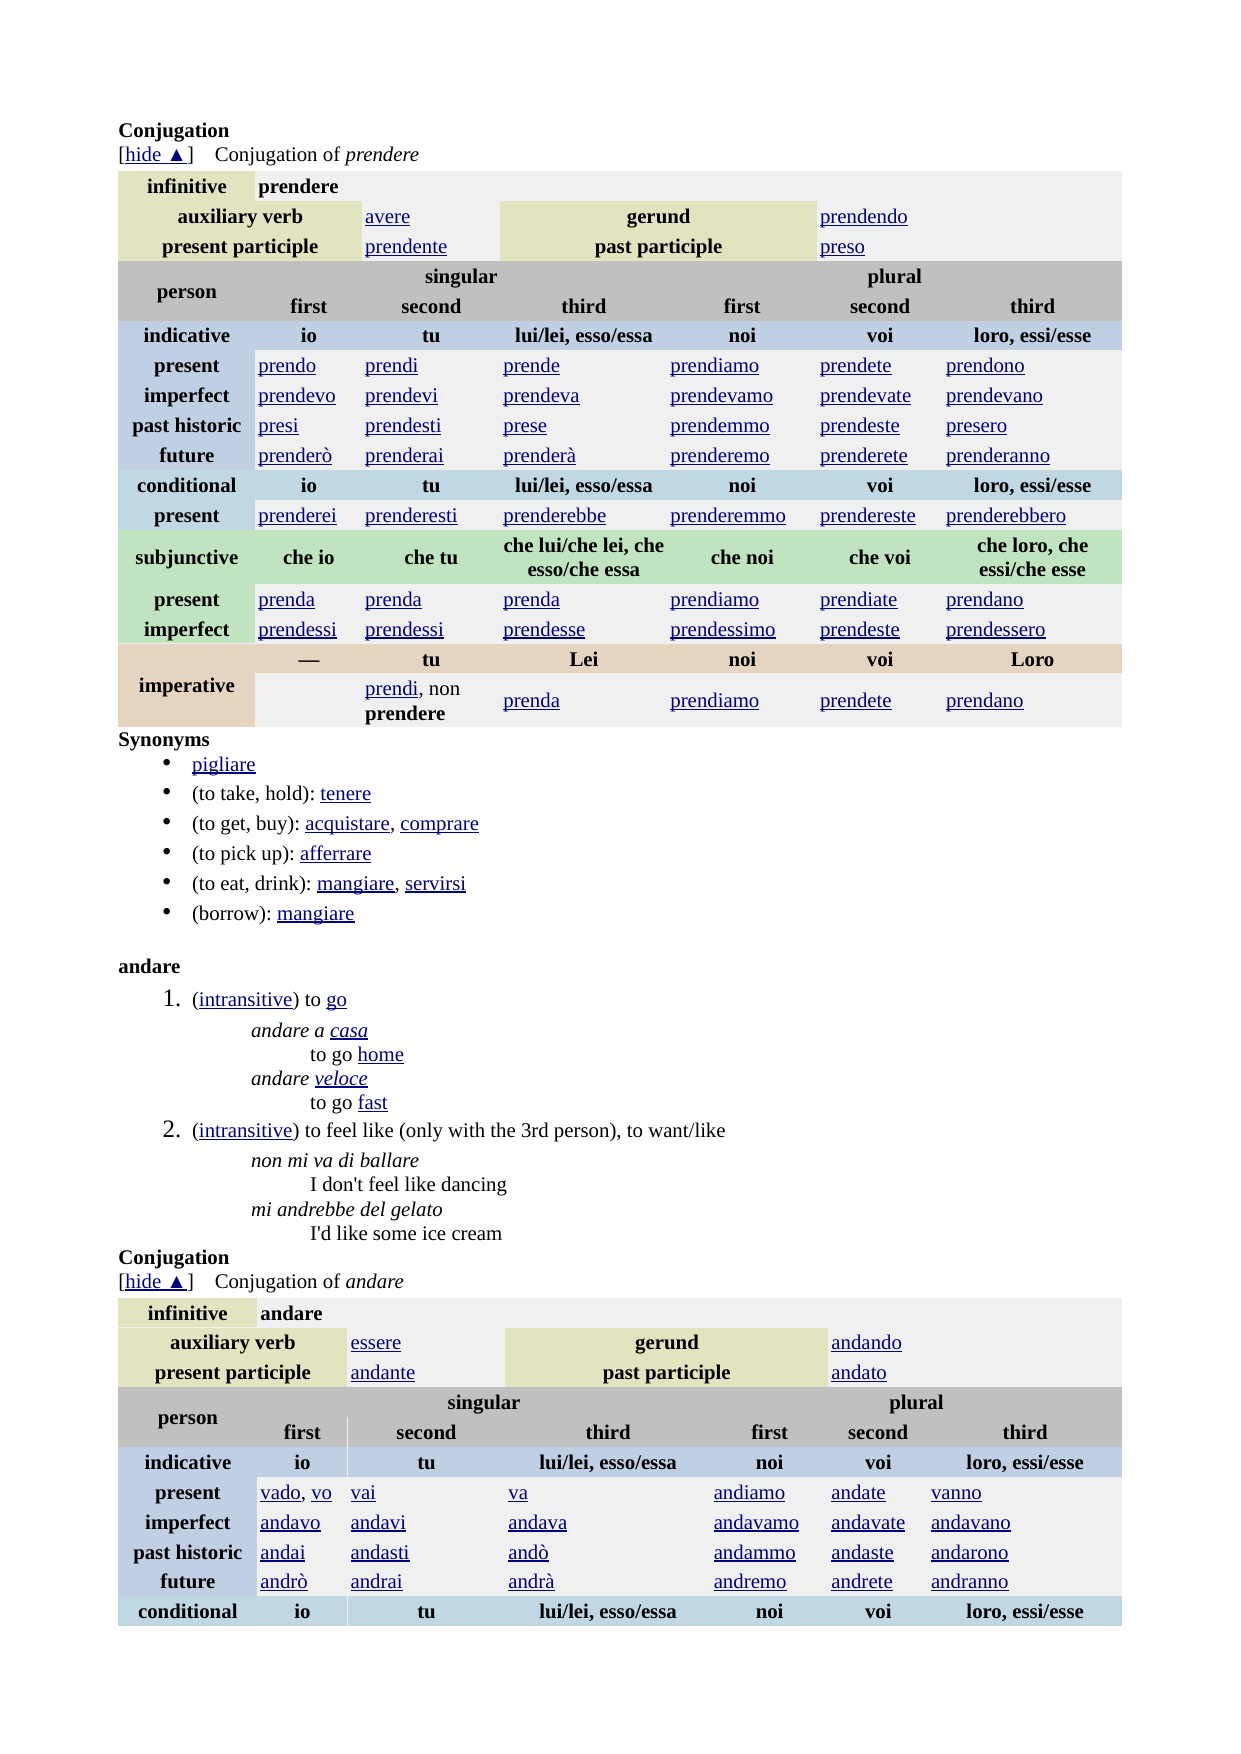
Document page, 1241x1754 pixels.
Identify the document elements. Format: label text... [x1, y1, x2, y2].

table_cell past participle [500, 231, 817, 261]
list to go home [280, 1042, 1122, 1066]
table_cell prendeva [500, 380, 667, 410]
table_cell tu [348, 1447, 505, 1477]
table_cell andavi [348, 1507, 505, 1537]
table_cell third [928, 1417, 1122, 1447]
table_cell andante [348, 1357, 505, 1387]
table_cell prenderai [362, 440, 500, 470]
table_cell prendente [362, 231, 500, 261]
table_header [828, 1298, 1122, 1327]
table_cell prendesti [362, 410, 500, 440]
table_cell presi [255, 410, 362, 440]
text andare [118, 954, 1122, 978]
table_cell prenderò [255, 440, 362, 470]
table_cell second [817, 291, 943, 321]
table_cell loro, essi/esse [928, 1447, 1122, 1477]
table_cell che voi [817, 530, 943, 584]
list andare a casa [221, 1018, 1122, 1042]
table_cell second [828, 1417, 928, 1447]
table_cell first [257, 1417, 347, 1447]
table_cell prendiamo [667, 584, 817, 614]
table_cell essere [348, 1328, 505, 1357]
table_cell andrò [257, 1567, 347, 1596]
table_header [348, 1298, 505, 1327]
table_cell loro, essi/esse [943, 470, 1122, 500]
table_cell che noi [667, 530, 817, 584]
table_cell gerund [505, 1328, 828, 1357]
table_header [362, 171, 500, 201]
table_cell conditional [118, 470, 255, 500]
table_cell andaste [828, 1537, 928, 1567]
table_cell prendendo [817, 201, 1122, 231]
table_cell tu [362, 470, 500, 500]
table_cell second [362, 291, 500, 321]
table_cell prendemmo [667, 410, 817, 440]
table_cell prenderei [255, 500, 362, 530]
table_cell andavano [928, 1507, 1122, 1537]
table_cell prendevi [362, 380, 500, 410]
table_cell present [118, 500, 255, 530]
table_cell che lui/che lei, che esso/che essa [500, 530, 667, 584]
list pigliare [162, 751, 1122, 776]
table_cell prendono [943, 350, 1122, 380]
subtitle Synonyms [118, 727, 1122, 751]
table_cell andai [257, 1537, 347, 1567]
table_cell prendiamo [667, 350, 817, 380]
table_cell prendeste [817, 410, 943, 440]
table_cell voi [828, 1447, 928, 1477]
table_cell singular [255, 261, 667, 291]
table_cell past historic [118, 1537, 257, 1567]
table_cell andiamo [711, 1477, 828, 1507]
table_cell prendessimo [667, 614, 817, 643]
table_cell andremo [711, 1567, 828, 1596]
table_cell prenderebbero [943, 500, 1122, 530]
table_cell auxiliary verb [118, 1328, 347, 1357]
table_header [500, 171, 817, 201]
table_cell vado, vo [257, 1477, 347, 1507]
list non mi va di ballare [221, 1148, 1122, 1172]
table_cell va [505, 1477, 711, 1507]
table_cell prendete [817, 674, 943, 727]
table_cell prendevano [943, 380, 1122, 410]
table_cell Lei [500, 644, 667, 673]
subtitle Conjugation [118, 118, 1122, 142]
table_cell lui/lei, esso/essa [500, 470, 667, 500]
table_header infinitive [118, 171, 255, 201]
table_cell gerund [500, 201, 817, 231]
table_cell voi [817, 644, 943, 673]
table_cell second [348, 1417, 505, 1447]
table_cell prendano [943, 674, 1122, 727]
table_cell noi [711, 1447, 828, 1477]
list I don't feel like dancing [280, 1172, 1122, 1196]
table_cell tu [348, 1596, 505, 1626]
table_cell voi [817, 470, 943, 500]
table_cell andò [505, 1537, 711, 1567]
table_cell prenda [500, 584, 667, 614]
table_cell noi [667, 470, 817, 500]
table_cell present [118, 584, 255, 614]
table_cell prendesse [500, 614, 667, 643]
table_cell lui/lei, esso/essa [505, 1596, 711, 1626]
table_cell prendevamo [667, 380, 817, 410]
list (borrow): mangiare [162, 900, 1122, 925]
table_cell first [255, 291, 362, 321]
table_cell future [118, 1567, 257, 1596]
table_cell andrete [828, 1567, 928, 1596]
table_cell andavo [257, 1507, 347, 1537]
table_cell tu [362, 321, 500, 350]
table_cell vai [348, 1477, 505, 1507]
table_cell imperfect [118, 1507, 257, 1537]
table_cell imperfect [118, 380, 255, 410]
table_cell — [255, 644, 362, 673]
table_cell andammo [711, 1537, 828, 1567]
table_cell io [257, 1596, 347, 1626]
table_cell prenderesti [362, 500, 500, 530]
table_cell tu [362, 644, 500, 673]
table_cell voi [817, 321, 943, 350]
table_cell present [118, 1477, 257, 1507]
table_cell prenderà [500, 440, 667, 470]
table_cell present participle [118, 1357, 347, 1387]
table_cell Loro [943, 644, 1122, 673]
table_cell indicative [118, 321, 255, 350]
table_cell prese [500, 410, 667, 440]
table_cell che loro, che essi/che esse [943, 530, 1122, 584]
table_cell first [711, 1417, 828, 1447]
table_cell third [505, 1417, 711, 1447]
table_cell prendereste [817, 500, 943, 530]
text [hide ▲] Conjugation of andare [118, 1269, 1122, 1293]
table_cell singular [257, 1387, 711, 1417]
table_cell andranno [928, 1567, 1122, 1596]
table_cell andato [828, 1357, 1122, 1387]
table_cell prendessero [943, 614, 1122, 643]
table_cell prende [500, 350, 667, 380]
table_cell auxiliary verb [118, 201, 362, 231]
table_header andare [257, 1298, 347, 1327]
list (to pick up): afferrare [162, 841, 1122, 866]
table_cell prenderete [817, 440, 943, 470]
table_cell subjunctive [118, 530, 255, 584]
table_cell prendiate [817, 584, 943, 614]
table_cell io [257, 1447, 347, 1477]
table_cell voi [828, 1596, 928, 1626]
table_cell prenderemmo [667, 500, 817, 530]
table_cell prendevo [255, 380, 362, 410]
table_cell che io [255, 530, 362, 584]
table_cell lui/lei, esso/essa [505, 1447, 711, 1477]
table_cell past historic [118, 410, 255, 440]
table_cell prenderanno [943, 440, 1122, 470]
table_cell prendessi [255, 614, 362, 643]
table_cell loro, essi/esse [928, 1596, 1122, 1626]
table_cell andavate [828, 1507, 928, 1537]
table_header infinitive [118, 1298, 257, 1327]
table_cell loro, essi/esse [943, 321, 1122, 350]
table_cell andando [828, 1328, 1122, 1357]
text [hide ▲] Conjugation of prendere [118, 142, 1122, 166]
table_cell avere [362, 201, 500, 231]
table_cell prendi [362, 350, 500, 380]
table_cell andava [505, 1507, 711, 1537]
table_cell vanno [928, 1477, 1122, 1507]
table_cell andavamo [711, 1507, 828, 1537]
table_cell prenda [255, 584, 362, 614]
table_cell prenderebbe [500, 500, 667, 530]
table_cell lui/lei, esso/essa [500, 321, 667, 350]
table_cell prenda [500, 674, 667, 727]
table_cell plural [667, 261, 1122, 291]
table_cell noi [667, 321, 817, 350]
table_cell che tu [362, 530, 500, 584]
table_cell prendeste [817, 614, 943, 643]
table_header prendere [255, 171, 362, 201]
table_cell andarono [928, 1537, 1122, 1567]
list I'd like some ice cream [280, 1221, 1122, 1244]
table_cell preso [817, 231, 1122, 261]
table_cell andrai [348, 1567, 505, 1596]
list mi andrebbe del gelato [221, 1196, 1122, 1221]
table_cell present [118, 350, 255, 380]
table_cell future [118, 440, 255, 470]
table_cell prendi, non prendere [362, 674, 500, 727]
table_cell person [118, 1387, 257, 1447]
table_cell andrà [505, 1567, 711, 1596]
list (to take, hold): tenere [162, 781, 1122, 806]
list (to get, buy): acquistare, comprare [162, 811, 1122, 836]
table_cell andasti [348, 1537, 505, 1567]
table_cell noi [711, 1596, 828, 1626]
list (intransitive) to go [162, 983, 1122, 1012]
table_cell present participle [118, 231, 362, 261]
list to go fast [280, 1090, 1122, 1114]
table_cell conditional [118, 1596, 257, 1626]
table_cell imperative [118, 644, 255, 727]
table_cell noi [667, 644, 817, 673]
table_cell prendete [817, 350, 943, 380]
table_cell prendano [943, 584, 1122, 614]
table_cell io [255, 321, 362, 350]
table_cell person [118, 261, 255, 321]
list (intransitive) to feel like (only with the 3rd person), to want/like [162, 1114, 1122, 1143]
subtitle Conjugation [118, 1244, 1122, 1269]
table_cell prendo [255, 350, 362, 380]
table_cell past participle [505, 1357, 828, 1387]
table_cell andate [828, 1477, 928, 1507]
table_cell prenderemo [667, 440, 817, 470]
list andare veloce [221, 1066, 1122, 1090]
table_cell plural [711, 1387, 1122, 1417]
table_cell imperfect [118, 614, 255, 643]
table_cell presero [943, 410, 1122, 440]
table_cell third [500, 291, 667, 321]
table_cell third [943, 291, 1122, 321]
table_cell indicative [118, 1447, 257, 1477]
table_cell prendevate [817, 380, 943, 410]
table_cell prendiamo [667, 674, 817, 727]
table_cell prendessi [362, 614, 500, 643]
table_header [505, 1298, 828, 1327]
table_cell first [667, 291, 817, 321]
list (to eat, drink): mangiare, servirsi [162, 871, 1122, 896]
table_cell prenda [362, 584, 500, 614]
table_cell [255, 674, 362, 727]
table_cell io [255, 470, 362, 500]
table_header [817, 171, 1122, 201]
